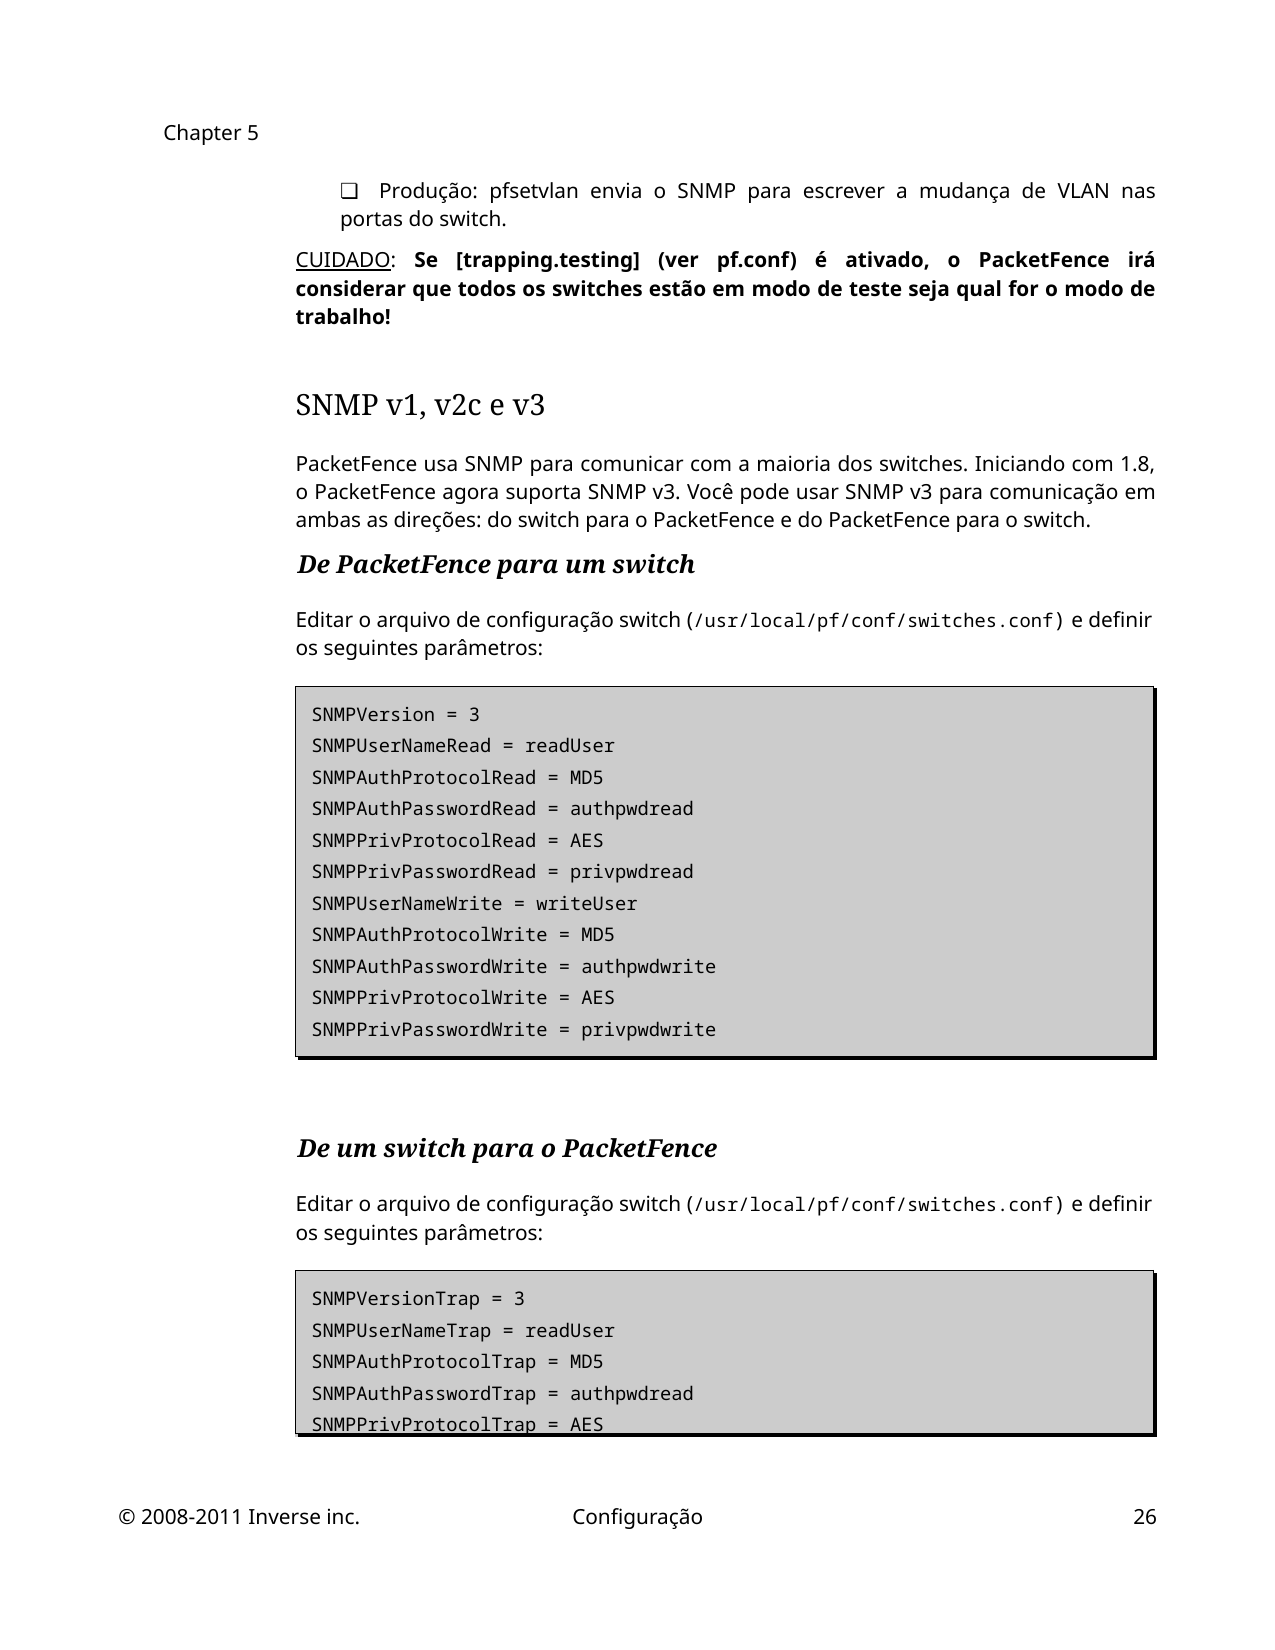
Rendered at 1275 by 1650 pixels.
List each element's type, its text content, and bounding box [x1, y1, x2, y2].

text SNMPAuthProtocolRead = MD5 [296, 748, 1153, 780]
text Editar o arquivo de configuração switch (/usr/local/pf/conf/switches.conf) e definir os seguintes parâmetros: [295, 1189, 1157, 1246]
text SNMPAuthProtocolTrap = MD5 [296, 1333, 1153, 1364]
text SNMPPrivProtocolWrite = AES [296, 969, 1153, 1000]
text SNMPUserNameWrite = writeUser [296, 874, 1153, 906]
text SNMPVersion = 3 [296, 687, 1153, 717]
text Editar o arquivo de configuração switch (/usr/local/pf/conf/switches.conf) e definir os seguintes parâmetros: [295, 605, 1157, 662]
text SNMPPrivProtocolTrap = AES [296, 1396, 1153, 1433]
text PacketFence usa SNMP para comunicar com a maioria dos switches. Iniciando com 1.8, o PacketFence agora suporta SNMP v3. Você pode usar SNMP v3 para comunicação em ambas as direções: do switch para o PacketFence e do PacketFence para o switch. [295, 449, 1157, 534]
text SNMPAuthPasswordWrite = authpwdwrite [296, 937, 1153, 969]
text SNMPVersionTrap = 3 [296, 1271, 1153, 1301]
text SNMPAuthPasswordTrap = authpwdread [296, 1364, 1153, 1396]
subtitle De PacketFence para um switch [260, 546, 1157, 580]
list ❏ Produção: pfsetvlan envia o SNMP para escrever a mudança de VLAN nas portas do switch. [340, 176, 1157, 233]
subtitle SNMP v1, v2c e v3 [295, 384, 1157, 424]
text SNMPUserNameRead = readUser [296, 717, 1153, 748]
text SNMPPrivProtocolRead = AES [296, 811, 1153, 843]
text SNMPUserNameTrap = readUser [296, 1301, 1153, 1333]
text SNMPPrivPasswordRead = privpwdread [296, 843, 1153, 874]
text CUIDADO: Se [trapping.testing] (ver pf.conf) é ativado, o PacketFence irá considerar que todos os switches estão em modo de teste seja qual for o modo de trabalho! [295, 245, 1157, 331]
subtitle De um switch para o PacketFence [260, 1131, 1157, 1164]
text SNMPAuthPasswordRead = authpwdread [296, 780, 1153, 811]
text SNMPAuthProtocolWrite = MD5 [296, 906, 1153, 937]
text SNMPPrivPasswordWrite = privpwdwrite [296, 1000, 1153, 1056]
